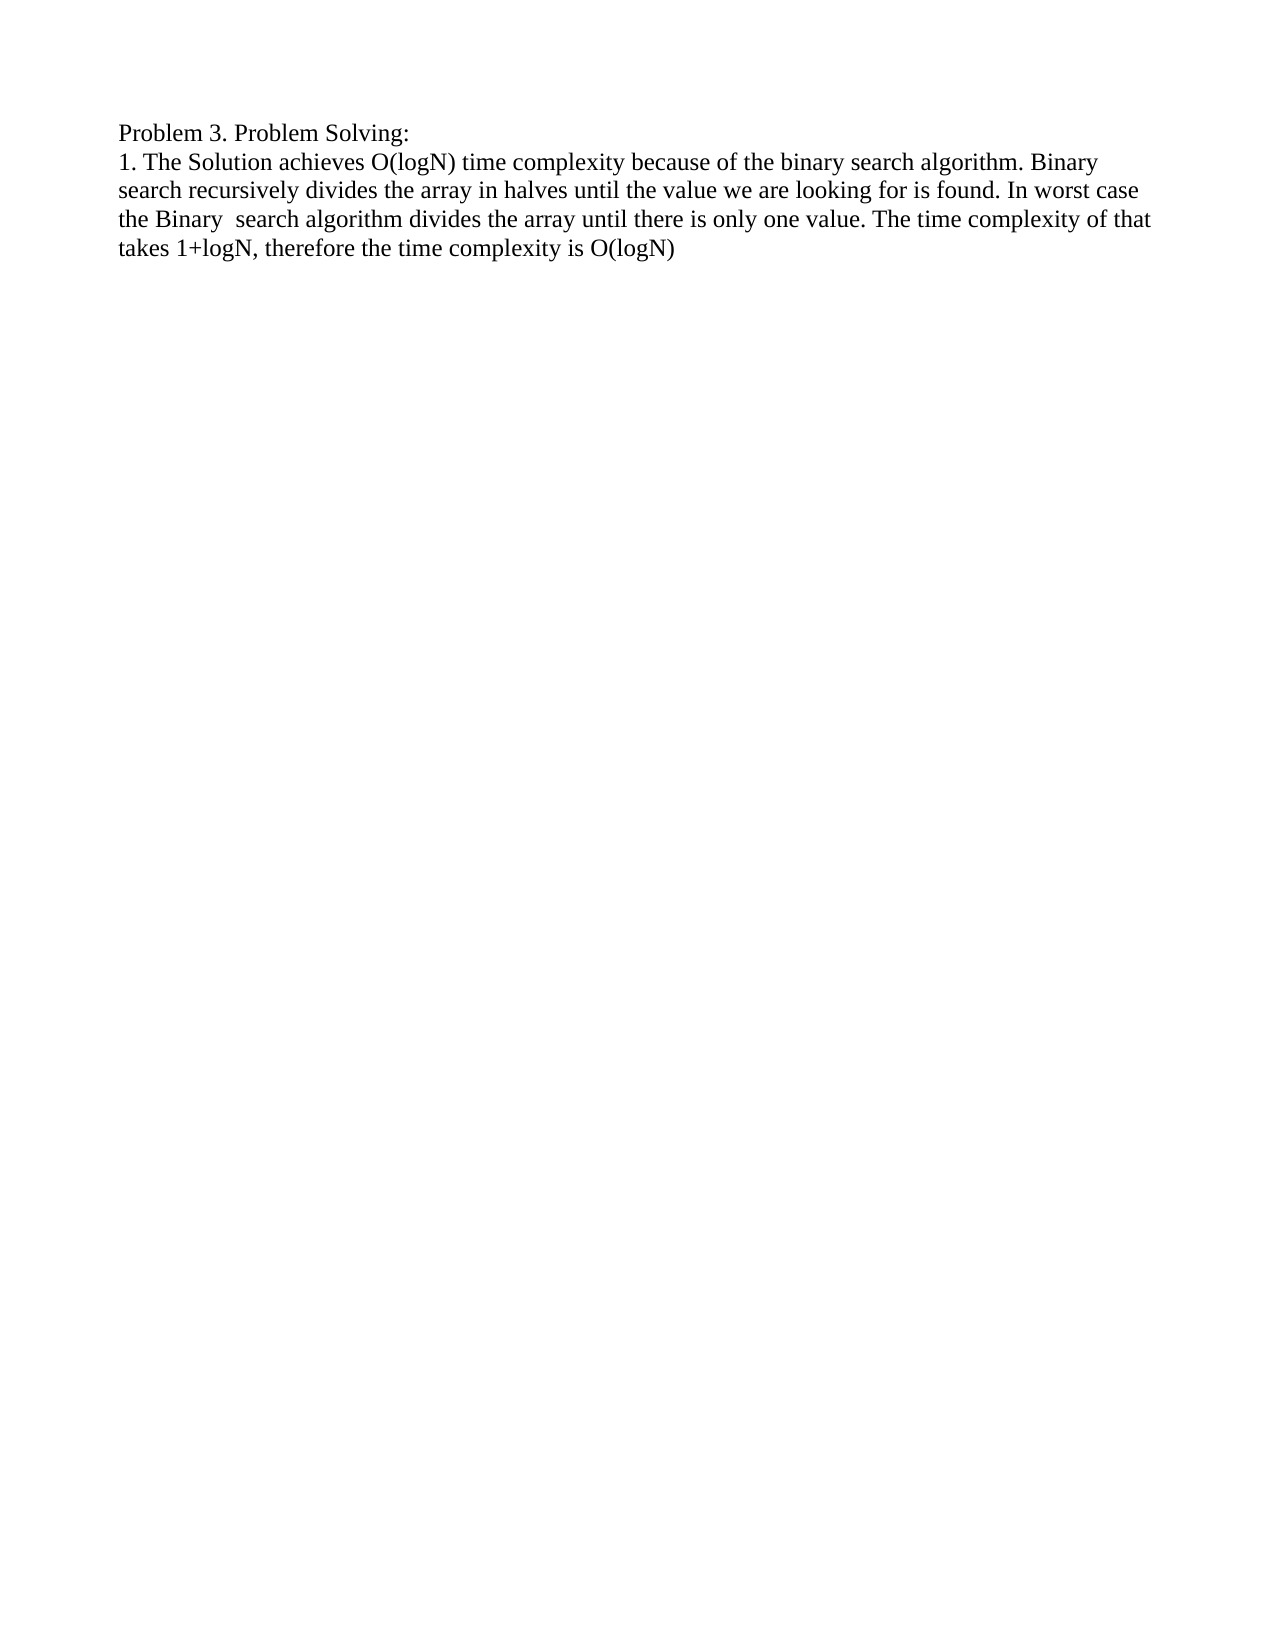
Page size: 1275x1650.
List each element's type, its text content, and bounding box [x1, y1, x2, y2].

text Problem 3. Problem Solving: [118, 118, 1157, 147]
text 1. The Solution achieves O(logN) time complexity because of the binary search algorithm. Binary search recursively divides the array in halves until the value we are looking for is found. In worst case the Binary search algorithm divides the array until there is only one value. The time complexity of that takes 1+logN, therefore the time complexity is O(logN) [118, 147, 1157, 262]
